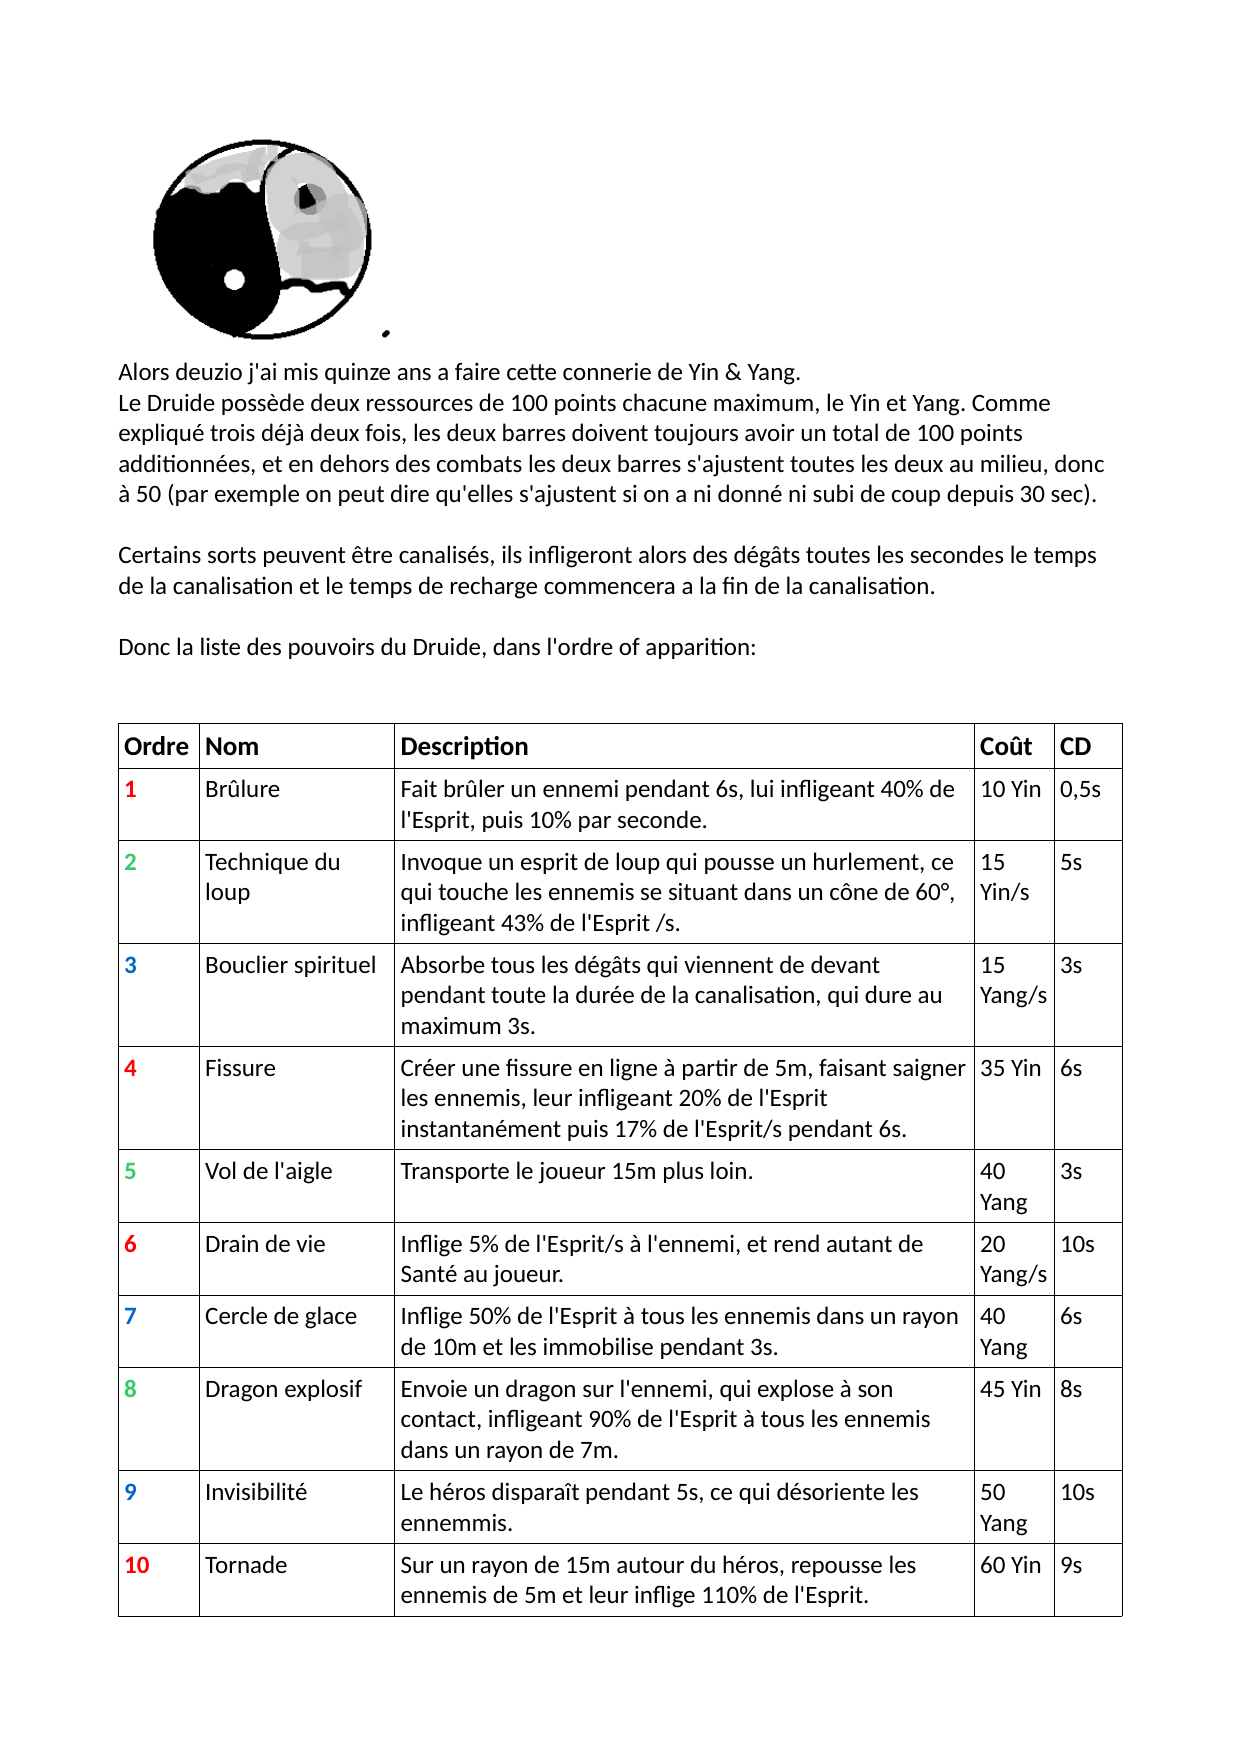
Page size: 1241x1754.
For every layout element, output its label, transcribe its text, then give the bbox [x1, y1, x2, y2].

table_cell 15 Yin/s [975, 841, 1054, 943]
table_cell 60 Yin [975, 1544, 1054, 1616]
text Certains sorts peuvent être canalisés, ils infligeront alors des dégâts toutes les secondes le temps de la canalisation et le temps de recharge commencera a la fin de la canalisation. [118, 540, 1122, 601]
table_cell 3 [119, 944, 199, 1046]
table_cell 9 [119, 1471, 199, 1543]
table_cell 40 Yang [975, 1296, 1054, 1367]
table_header Coût [975, 724, 1054, 767]
text Donc la liste des pouvoirs du Druide, dans l'ordre of apparition: [118, 631, 1122, 662]
table_cell 9s [1055, 1544, 1122, 1616]
table_cell 5s [1055, 841, 1122, 943]
table_cell 7 [119, 1296, 199, 1367]
table_cell Tornade [200, 1544, 394, 1616]
table_cell Absorbe tous les dégâts qui viennent de devant pendant toute la durée de la canalisation, qui dure au maximum 3s. [395, 944, 974, 1046]
table_cell Dragon explosif [200, 1368, 394, 1470]
table_header Nom [200, 724, 394, 767]
text Le Druide possède deux ressources de 100 points chacune maximum, le Yin et Yang. Comme expliqué trois déjà deux fois, les deux barres doivent toujours avoir un total de 100 points additionnées, et en dehors des combats les deux barres s'ajustent toutes les deux au milieu, donc à 50 (par exemple on peut dire qu'elles s'ajustent si on a ni donné ni subi de coup depuis 30 sec). [118, 387, 1122, 509]
table_cell Bouclier spirituel [200, 944, 394, 1046]
table_cell 10s [1055, 1223, 1122, 1294]
table_cell 10 [119, 1544, 199, 1616]
table_cell Brûlure [200, 769, 394, 840]
table_cell 5 [119, 1150, 199, 1222]
table_cell Transporte le joueur 15m plus loin. [395, 1150, 974, 1222]
table_cell 6s [1055, 1296, 1122, 1367]
table_cell 1 [119, 769, 199, 840]
text Alors deuzio j'ai mis quinze ans a faire cette connerie de Yin & Yang. [118, 118, 1122, 387]
table_cell 15 Yang/s [975, 944, 1054, 1046]
table_cell Technique du loup [200, 841, 394, 943]
table_cell Le héros disparaît pendant 5s, ce qui désoriente les ennemmis. [395, 1471, 974, 1543]
table_cell Inflige 5% de l'Esprit/s à l'ennemi, et rend autant de Santé au joueur. [395, 1223, 974, 1294]
table_cell Vol de l'aigle [200, 1150, 394, 1222]
table_cell 8s [1055, 1368, 1122, 1470]
table_cell Fait brûler un ennemi pendant 6s, lui infligeant 40% de l'Esprit, puis 10% par seconde. [395, 769, 974, 840]
table_cell Sur un rayon de 15m autour du héros, repousse les ennemis de 5m et leur inflige 110% de l'Esprit. [395, 1544, 974, 1616]
table_cell 10 Yin [975, 769, 1054, 840]
table_cell 2 [119, 841, 199, 943]
table_cell 3s [1055, 944, 1122, 1046]
table_cell 10s [1055, 1471, 1122, 1543]
table_cell Drain de vie [200, 1223, 394, 1294]
table_cell Envoie un dragon sur l'ennemi, qui explose à son contact, infligeant 90% de l'Esprit à tous les ennemis dans un rayon de 7m. [395, 1368, 974, 1470]
table_cell Cercle de glace [200, 1296, 394, 1367]
table_cell 3s [1055, 1150, 1122, 1222]
table_cell 4 [119, 1047, 199, 1149]
table_cell Inflige 50% de l'Esprit à tous les ennemis dans un rayon de 10m et les immobilise pendant 3s. [395, 1296, 974, 1367]
table_cell Fissure [200, 1047, 394, 1149]
table_cell 50 Yang [975, 1471, 1054, 1543]
table_cell 35 Yin [975, 1047, 1054, 1149]
table_header Ordre [119, 724, 199, 767]
table_cell Créer une fissure en ligne à partir de 5m, faisant saigner les ennemis, leur infligeant 20% de l'Esprit instantanément puis 17% de l'Esprit/s pendant 6s. [395, 1047, 974, 1149]
table_cell 0,5s [1055, 769, 1122, 840]
table_cell Invisibilité [200, 1471, 394, 1543]
table_cell 40 Yang [975, 1150, 1054, 1222]
table_header CD [1055, 724, 1122, 767]
table_cell 8 [119, 1368, 199, 1470]
table_cell 45 Yin [975, 1368, 1054, 1470]
table_header Description [395, 724, 974, 767]
picture [119, 118, 409, 357]
table_cell 6s [1055, 1047, 1122, 1149]
table_cell 20 Yang/s [975, 1223, 1054, 1294]
table_cell Invoque un esprit de loup qui pousse un hurlement, ce qui touche les ennemis se situant dans un cône de 60°, infligeant 43% de l'Esprit /s. [395, 841, 974, 943]
table_cell 6 [119, 1223, 199, 1294]
